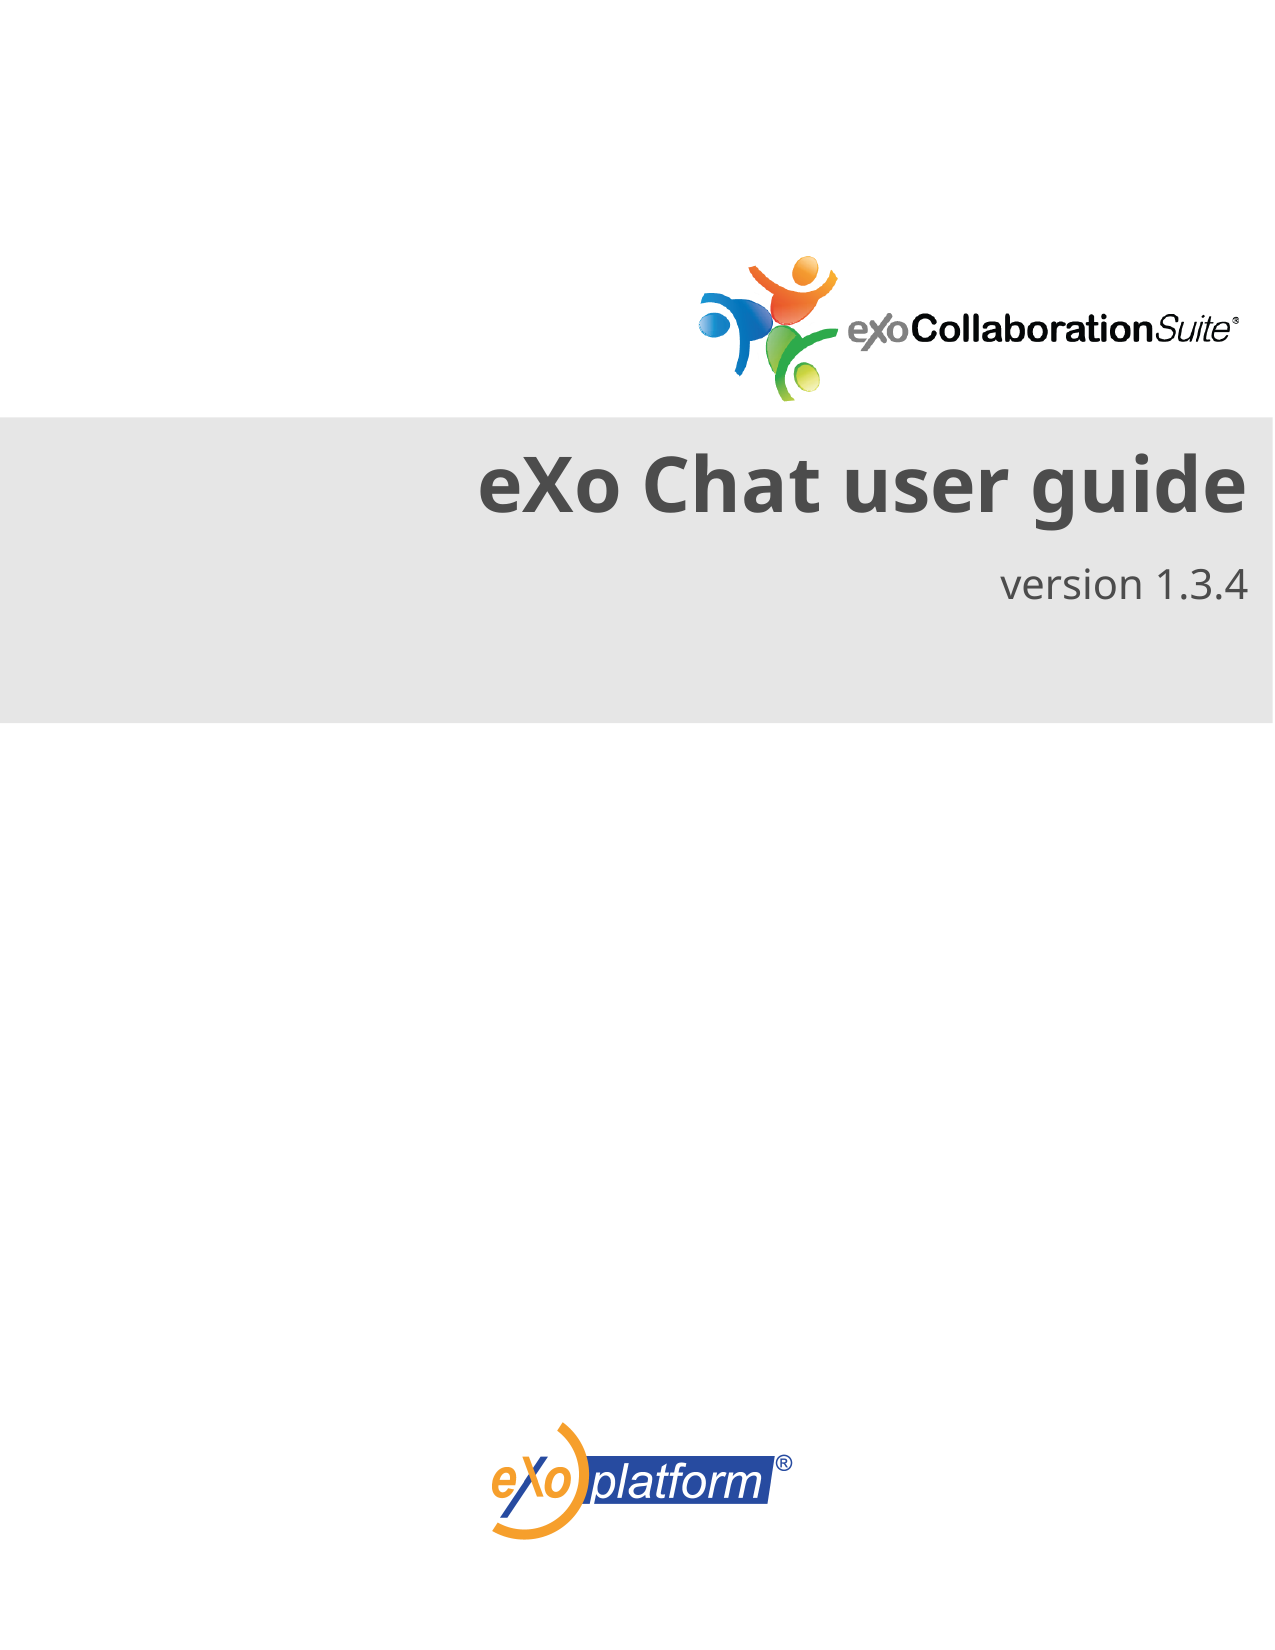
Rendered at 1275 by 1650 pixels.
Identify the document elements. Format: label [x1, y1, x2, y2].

picture [454, 1417, 803, 1546]
picture [682, 248, 1255, 410]
